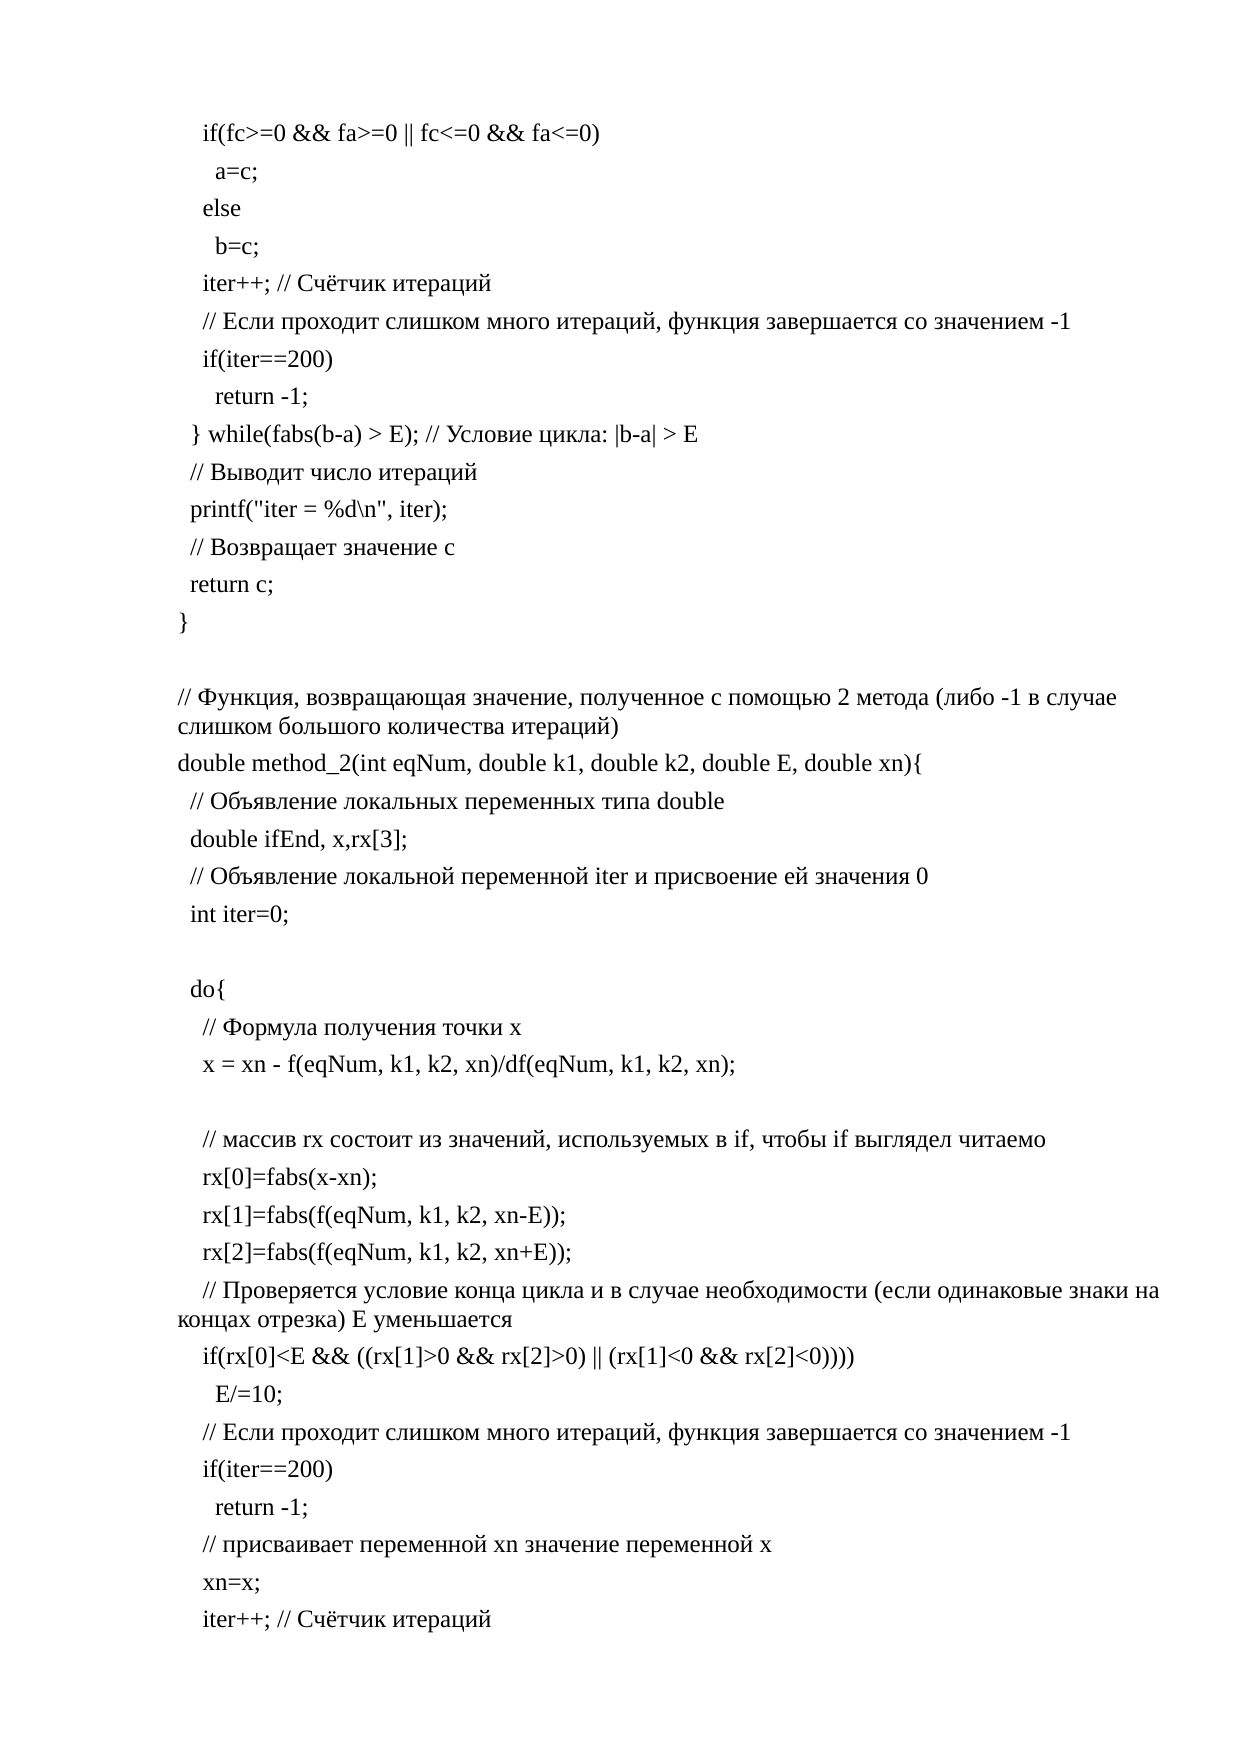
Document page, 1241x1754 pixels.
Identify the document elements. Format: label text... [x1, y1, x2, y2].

text double method_2(int eqNum, double k1, double k2, double E, double xn){ [177, 748, 1181, 777]
text if(fc>=0 && fa>=0 || fc<=0 && fa<=0) [177, 118, 1181, 147]
text if(iter==200) [177, 344, 1181, 372]
text iter++; // Счётчик итераций [177, 268, 1181, 297]
text rx[1]=fabs(f(eqNum, k1, k2, xn-E)); [177, 1200, 1181, 1228]
text x = xn - f(eqNum, k1, k2, xn)/df(eqNum, k1, k2, xn); [177, 1049, 1181, 1078]
text // Выводит число итераций [177, 457, 1181, 485]
text iter++; // Счётчик итераций [177, 1604, 1181, 1633]
text a=c; [177, 156, 1181, 184]
text b=c; [177, 231, 1181, 260]
text return c; [177, 569, 1181, 598]
text else [177, 193, 1181, 222]
text } while(fabs(b-a) > E); // Условие цикла: |b-a| > E [177, 419, 1181, 448]
text // присваивает переменной xn значение переменной x [177, 1529, 1181, 1558]
text if(iter==200) [177, 1454, 1181, 1483]
text return -1; [177, 381, 1181, 410]
text int iter=0; [177, 899, 1181, 928]
text // Если проходит слишком много итераций, функция завершается со значением -1 [177, 306, 1181, 335]
text // Возвращает значение с [177, 532, 1181, 561]
text // Функция, возвращающая значение, полученное с помощью 2 метода (либо -1 в случае слишком большого количества итераций) [177, 682, 1181, 740]
text rx[0]=fabs(x-xn); [177, 1162, 1181, 1191]
text // Формула получения точки х [177, 1012, 1181, 1041]
text E/=10; [177, 1379, 1181, 1408]
text // Объявление локальной переменной iter и присвоение ей значения 0 [177, 861, 1181, 890]
text } [177, 607, 1181, 636]
text printf("iter = %d\n", iter); [177, 494, 1181, 523]
text double ifEnd, x,rx[3]; [177, 824, 1181, 852]
text return -1; [177, 1492, 1181, 1521]
text // Объявление локальных переменных типа double [177, 786, 1181, 815]
text // Если проходит слишком много итераций, функция завершается со значением -1 [177, 1417, 1181, 1445]
text do{ [177, 974, 1181, 1003]
text // Проверяется условие конца цикла и в случае необходимости (если одинаковые знаки на концах отрезка) E уменьшается [177, 1275, 1181, 1332]
text rx[2]=fabs(f(eqNum, k1, k2, xn+E)); [177, 1237, 1181, 1266]
text if(rx[0]<E && ((rx[1]>0 && rx[2]>0) || (rx[1]<0 && rx[2]<0)))) [177, 1341, 1181, 1370]
text // массив rx состоит из значений, используемых в if, чтобы if выглядел читаемо [177, 1124, 1181, 1153]
text xn=x; [177, 1567, 1181, 1596]
